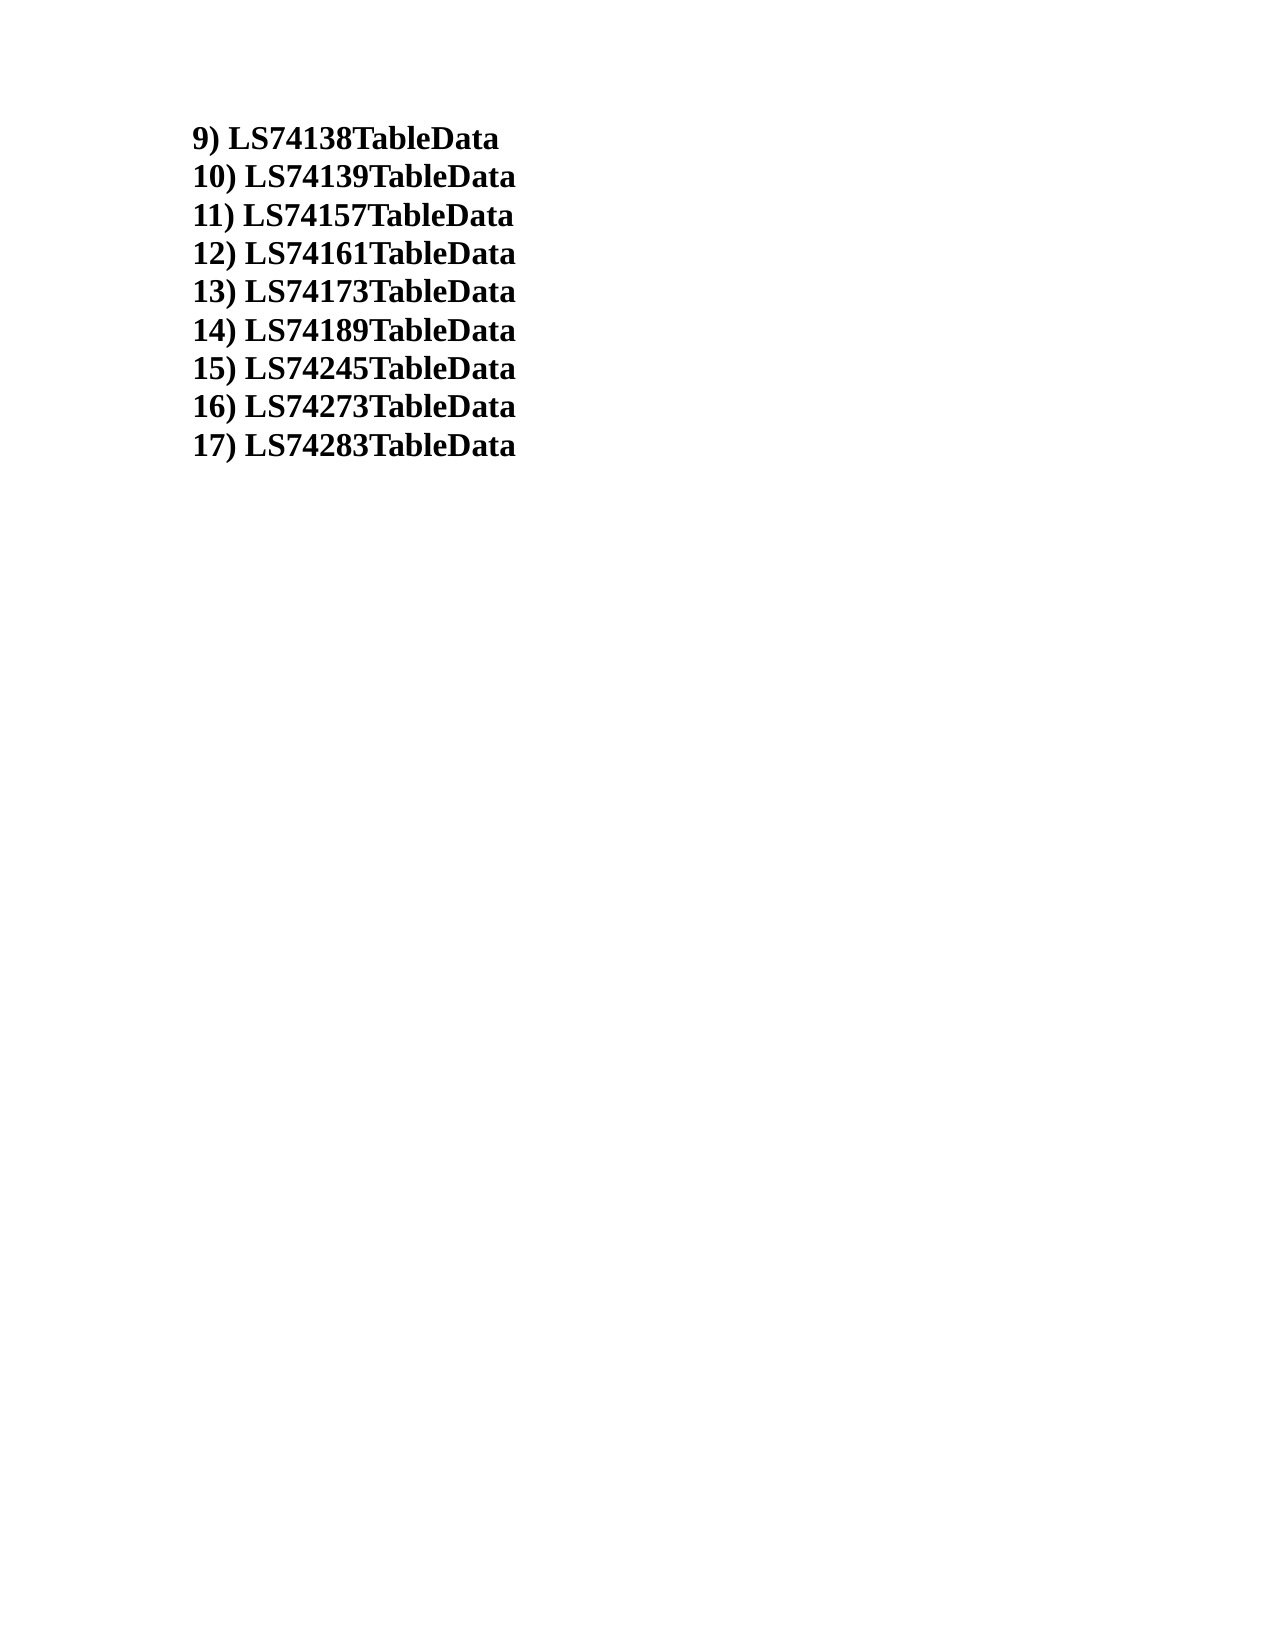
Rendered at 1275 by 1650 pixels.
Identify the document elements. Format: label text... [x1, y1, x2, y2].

text 15) LS74245TableData [192, 348, 1157, 386]
text 10) LS74139TableData [192, 156, 1157, 195]
text 9) LS74138TableData [192, 118, 1157, 156]
text 11) LS74157TableData [192, 195, 1157, 233]
text 12) LS74161TableData [192, 233, 1157, 271]
text 17) LS74283TableData [192, 425, 1157, 463]
text 16) LS74273TableData [192, 386, 1157, 425]
text 14) LS74189TableData [192, 310, 1157, 348]
text 13) LS74173TableData [192, 271, 1157, 310]
